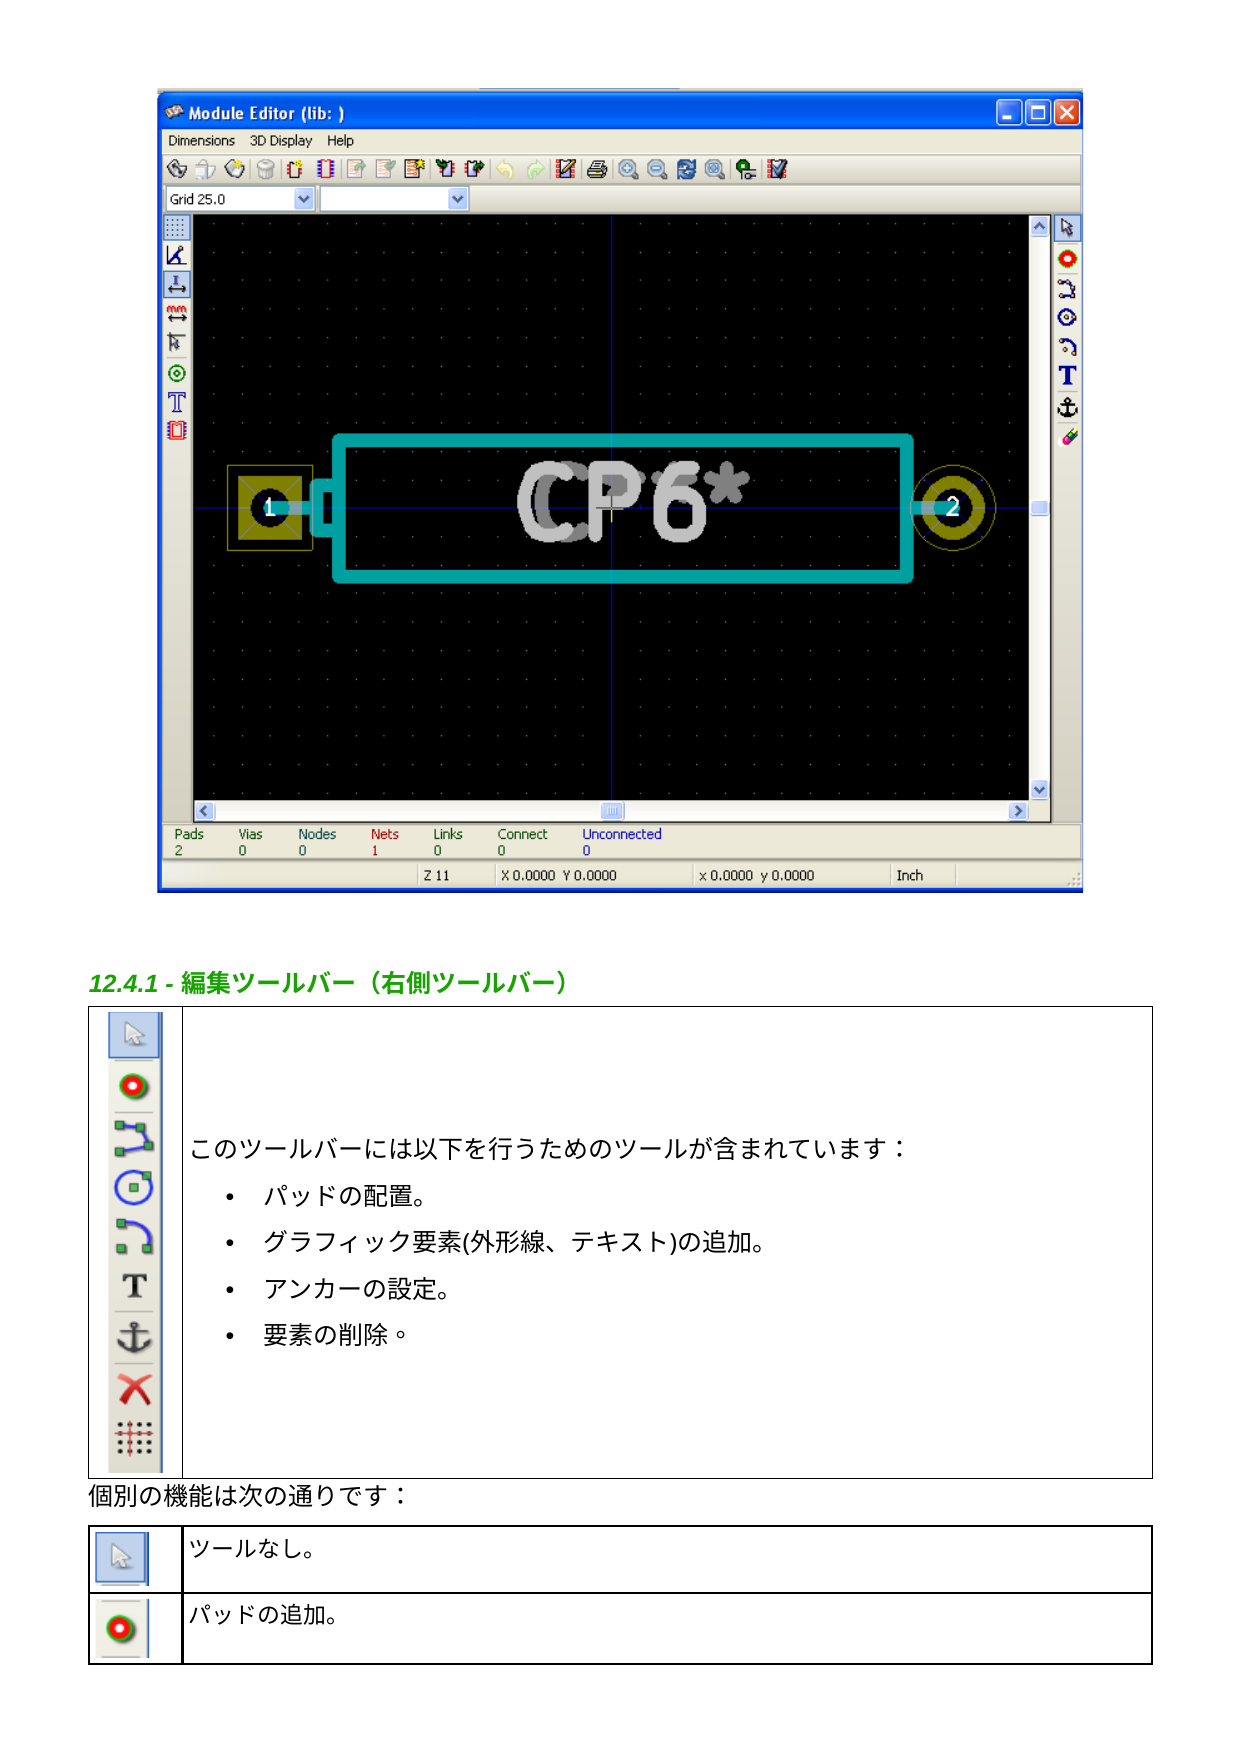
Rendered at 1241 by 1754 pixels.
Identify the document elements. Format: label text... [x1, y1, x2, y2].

table_header [89, 1007, 182, 1478]
picture [107, 1012, 163, 1473]
table_cell [90, 1594, 181, 1663]
picture [94, 1532, 149, 1586]
subtitle 編集ツールバー（右側ツールバー） [88, 963, 1152, 1000]
picture [94, 1599, 150, 1658]
table_header ツールなし。 [184, 1527, 1151, 1592]
text 個別の機能は次の通りです： [88, 1479, 1152, 1512]
table_cell パッドの追加。 [184, 1594, 1151, 1663]
table_header [90, 1527, 181, 1592]
table_header このツールバーには以下を行うためのツールが含まれています： パッドの配置。 グラフィック要素(外形線、テキスト)の追加。 アンカーの設定。 要素の削除。 [183, 1007, 1152, 1478]
picture [157, 88, 1084, 893]
